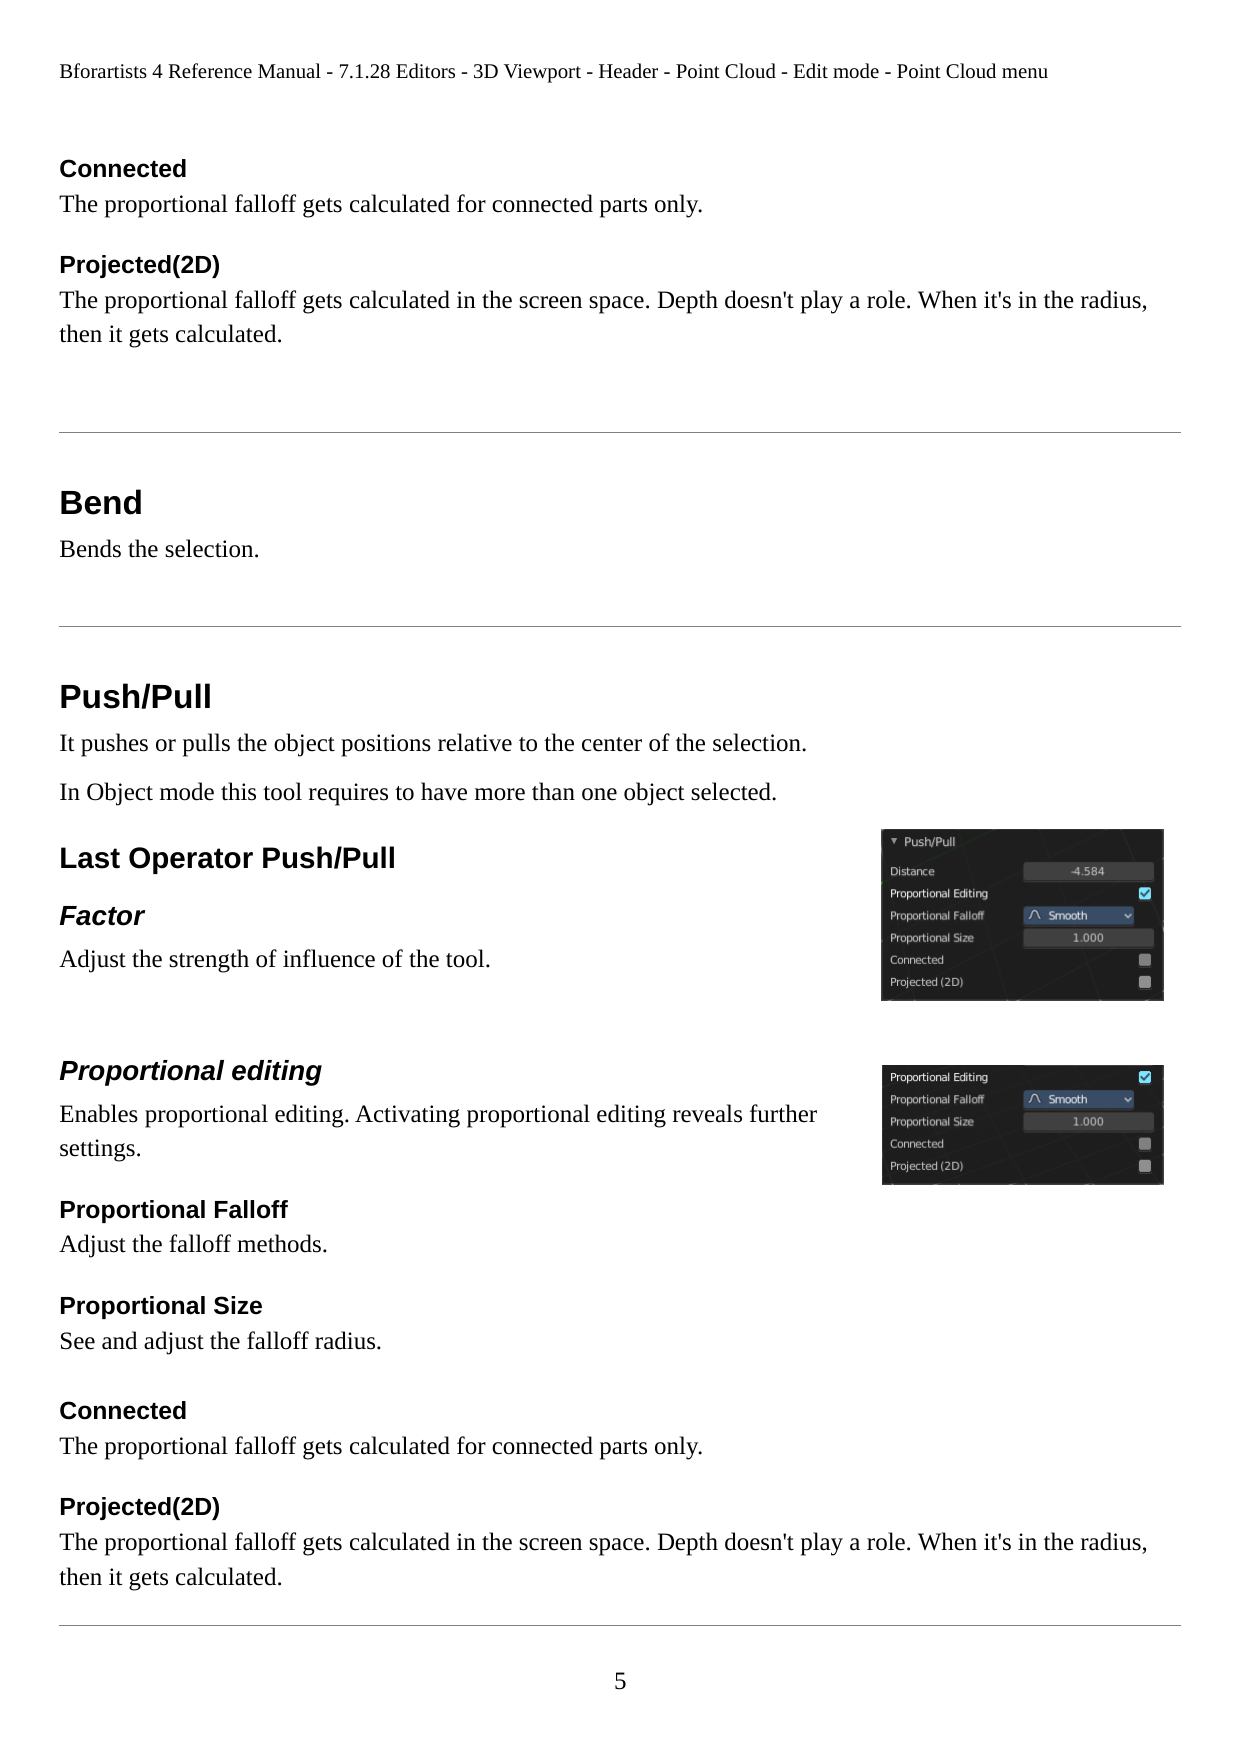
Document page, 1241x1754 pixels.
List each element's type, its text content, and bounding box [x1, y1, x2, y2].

subtitle Last Operator Push/Pull [59, 840, 881, 874]
subtitle Push/Pull [59, 677, 1181, 715]
subtitle Proportional Falloff [59, 1195, 1181, 1223]
subtitle [1164, 840, 1181, 874]
text Adjust the falloff methods. [59, 1229, 1181, 1258]
subtitle Bend [59, 483, 1181, 521]
subtitle [1164, 899, 1181, 931]
picture [882, 1065, 1164, 1185]
subtitle Connected [59, 154, 1181, 182]
text Enables proportional editing. Activating proportional editing reveals further settings. [59, 1099, 882, 1162]
subtitle Proportional editing [59, 1054, 1181, 1086]
text The proportional falloff gets calculated for connected parts only. [59, 1431, 1181, 1459]
text Adjust the strength of influence of the tool. [59, 944, 881, 972]
subtitle Projected(2D) [59, 250, 1181, 279]
text Bends the selection. [59, 534, 1181, 562]
text In Object mode this tool requires to have more than one object selected. [59, 777, 1181, 806]
picture [881, 829, 1164, 1001]
subtitle Factor [59, 899, 881, 931]
subtitle Proportional Size [59, 1291, 1181, 1320]
text It pushes or pulls the object positions relative to the center of the selection. [59, 728, 1181, 756]
subtitle Connected [59, 1396, 1181, 1424]
text The proportional falloff gets calculated in the screen space. Depth doesn't play a role. When it's in the radius, then it gets calculated. [59, 1527, 1181, 1590]
subtitle Projected(2D) [59, 1492, 1181, 1521]
text The proportional falloff gets calculated in the screen space. Depth doesn't play a role. When it's in the radius, then it gets calculated. [59, 285, 1181, 348]
text See and adjust the falloff radius. [59, 1326, 1181, 1355]
text The proportional falloff gets calculated for connected parts only. [59, 189, 1181, 217]
